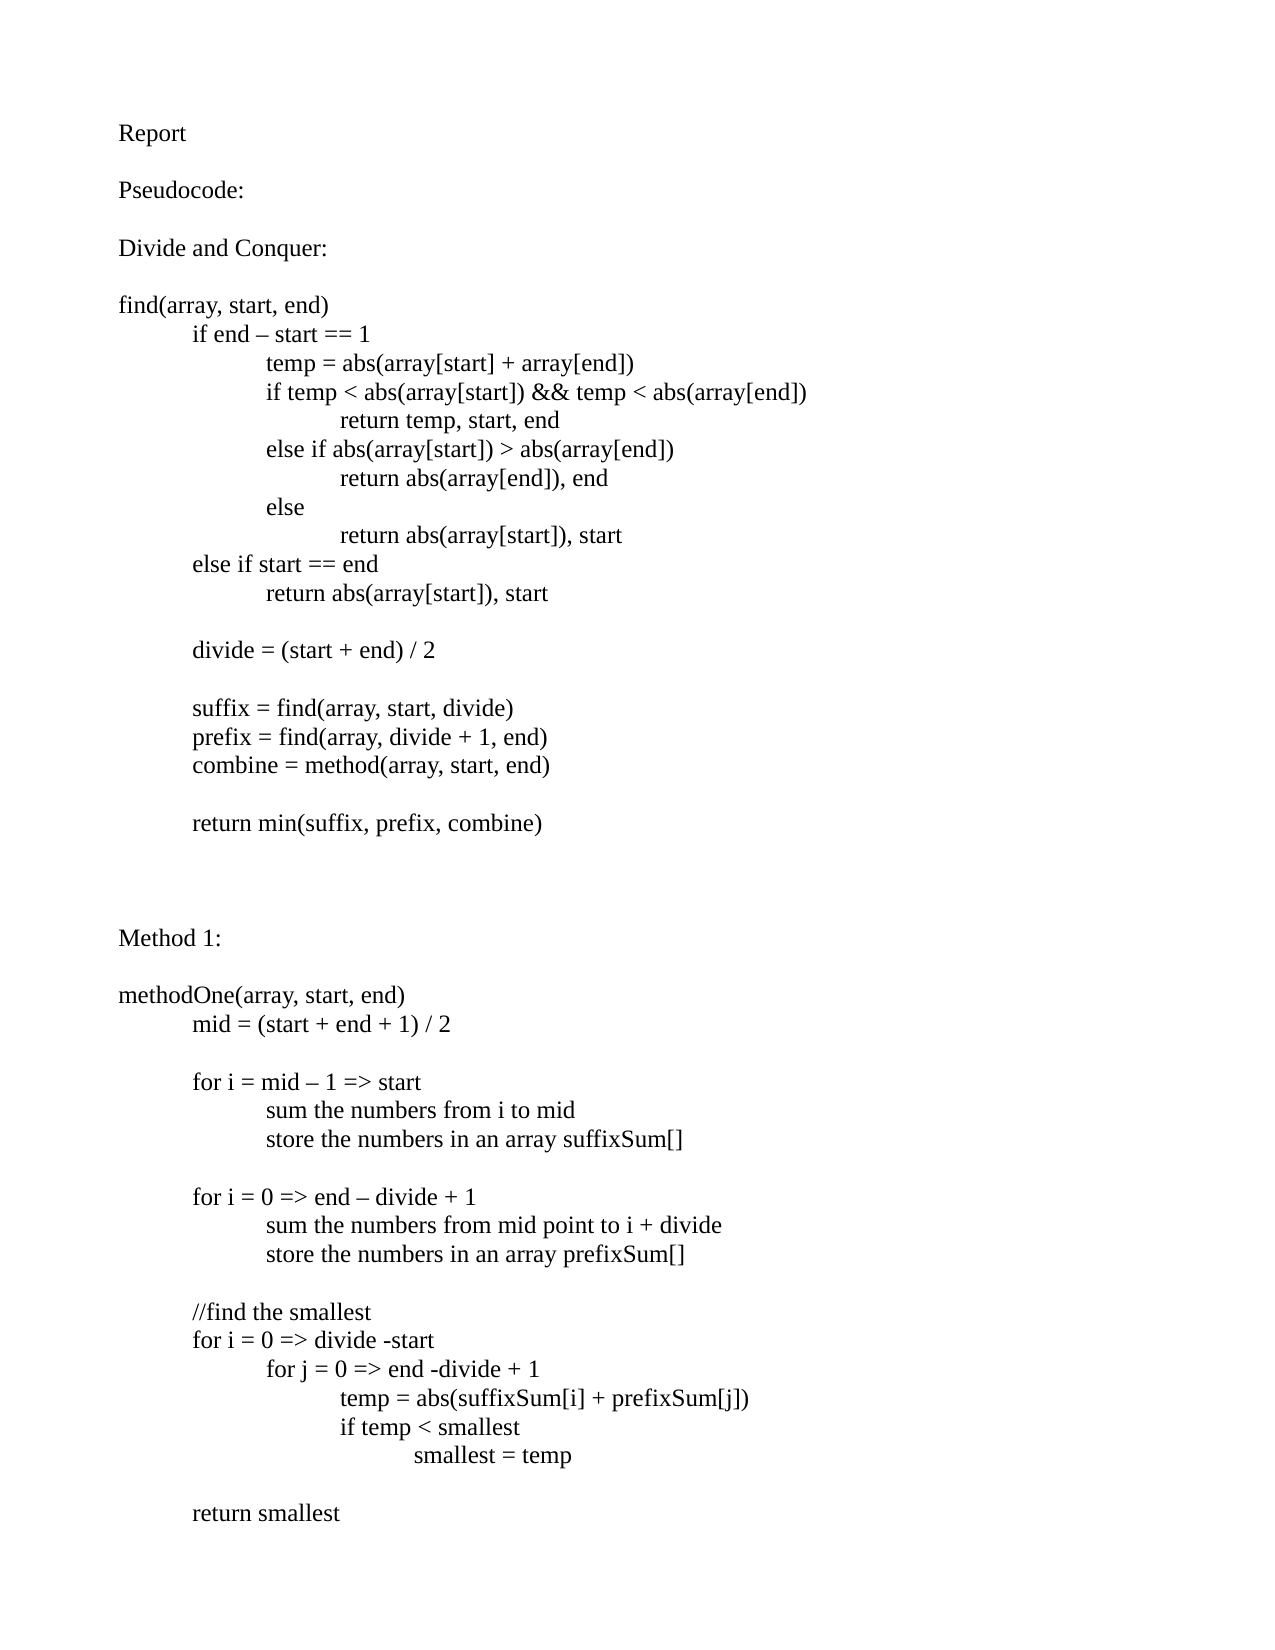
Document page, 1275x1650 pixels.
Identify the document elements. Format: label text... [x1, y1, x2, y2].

text return min(suffix, prefix, combine) [118, 808, 1157, 837]
text //find the smallest [118, 1297, 1157, 1326]
text else [118, 492, 1157, 521]
text store the numbers in an array suffixSum[] [118, 1124, 1157, 1153]
text Report [118, 118, 1157, 147]
text return abs(array[end]), end [118, 463, 1157, 492]
text return abs(array[start]), start [118, 521, 1157, 549]
text for i = mid – 1 => start [118, 1067, 1157, 1096]
text if end – start == 1 [118, 319, 1157, 348]
text methodOne(array, start, end) [118, 981, 1157, 1009]
text else if start == end [118, 549, 1157, 578]
text Pseudocode: [118, 176, 1157, 204]
text smallest = temp [118, 1441, 1157, 1469]
text combine = method(array, start, end) [118, 751, 1157, 779]
text if temp < abs(array[start]) && temp < abs(array[end]) [118, 377, 1157, 406]
text prefix = find(array, divide + 1, end) [118, 722, 1157, 751]
text sum the numbers from mid point to i + divide [118, 1211, 1157, 1239]
text else if abs(array[start]) > abs(array[end]) [118, 434, 1157, 463]
text for i = 0 => divide -start [118, 1326, 1157, 1354]
text mid = (start + end + 1) / 2 [118, 1009, 1157, 1038]
text suffix = find(array, start, divide) [118, 693, 1157, 722]
text sum the numbers from i to mid [118, 1096, 1157, 1124]
text if temp < smallest [118, 1412, 1157, 1441]
text return smallest [118, 1498, 1157, 1527]
text store the numbers in an array prefixSum[] [118, 1239, 1157, 1268]
text return temp, start, end [118, 406, 1157, 434]
text for i = 0 => end – divide + 1 [118, 1182, 1157, 1211]
text temp = abs(suffixSum[i] + prefixSum[j]) [118, 1383, 1157, 1412]
text Divide and Conquer: [118, 233, 1157, 262]
text find(array, start, end) [118, 291, 1157, 319]
text temp = abs(array[start] + array[end]) [118, 348, 1157, 377]
text return abs(array[start]), start [118, 578, 1157, 607]
text divide = (start + end) / 2 [118, 636, 1157, 664]
text Method 1: [118, 923, 1157, 952]
text for j = 0 => end -divide + 1 [118, 1354, 1157, 1383]
